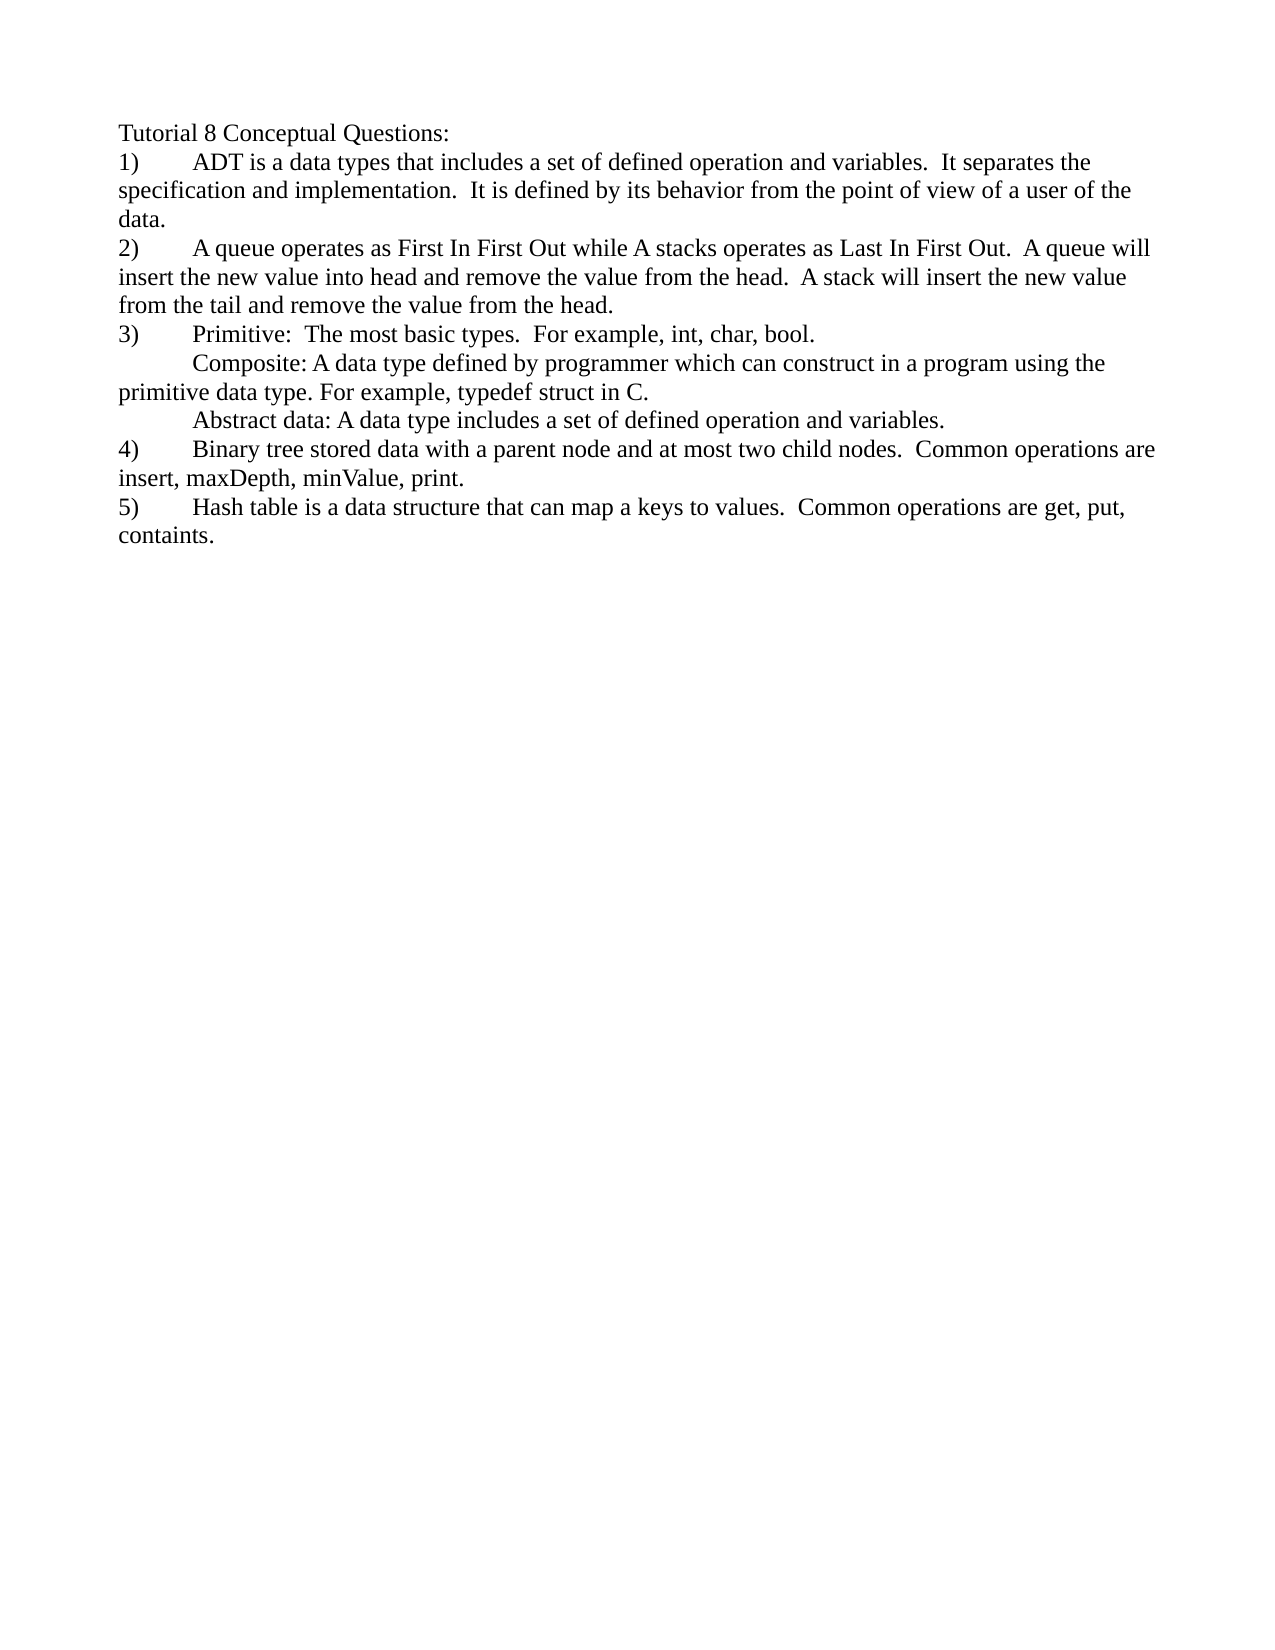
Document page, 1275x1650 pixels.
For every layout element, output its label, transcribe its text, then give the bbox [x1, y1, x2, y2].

text Abstract data: A data type includes a set of defined operation and variables. [118, 406, 1157, 434]
text 5) Hash table is a data structure that can map a keys to values. Common operations are get, put, containts. [118, 492, 1157, 549]
text 1) ADT is a data types that includes a set of defined operation and variables. It separates the specification and implementation. It is defined by its behavior from the point of view of a user of the data. [118, 147, 1157, 233]
text Tutorial 8 Conceptual Questions: [118, 118, 1157, 147]
text 2) A queue operates as First In First Out while A stacks operates as Last In First Out. A queue will insert the new value into head and remove the value from the head. A stack will insert the new value from the tail and remove the value from the head. [118, 233, 1157, 319]
text 3) Primitive: The most basic types. For example, int, char, bool. [118, 319, 1157, 348]
text 4) Binary tree stored data with a parent node and at most two child nodes. Common operations are insert, maxDepth, minValue, print. [118, 434, 1157, 492]
text Composite: A data type defined by programmer which can construct in a program using the primitive data type. For example, typedef struct in C. [118, 348, 1157, 406]
